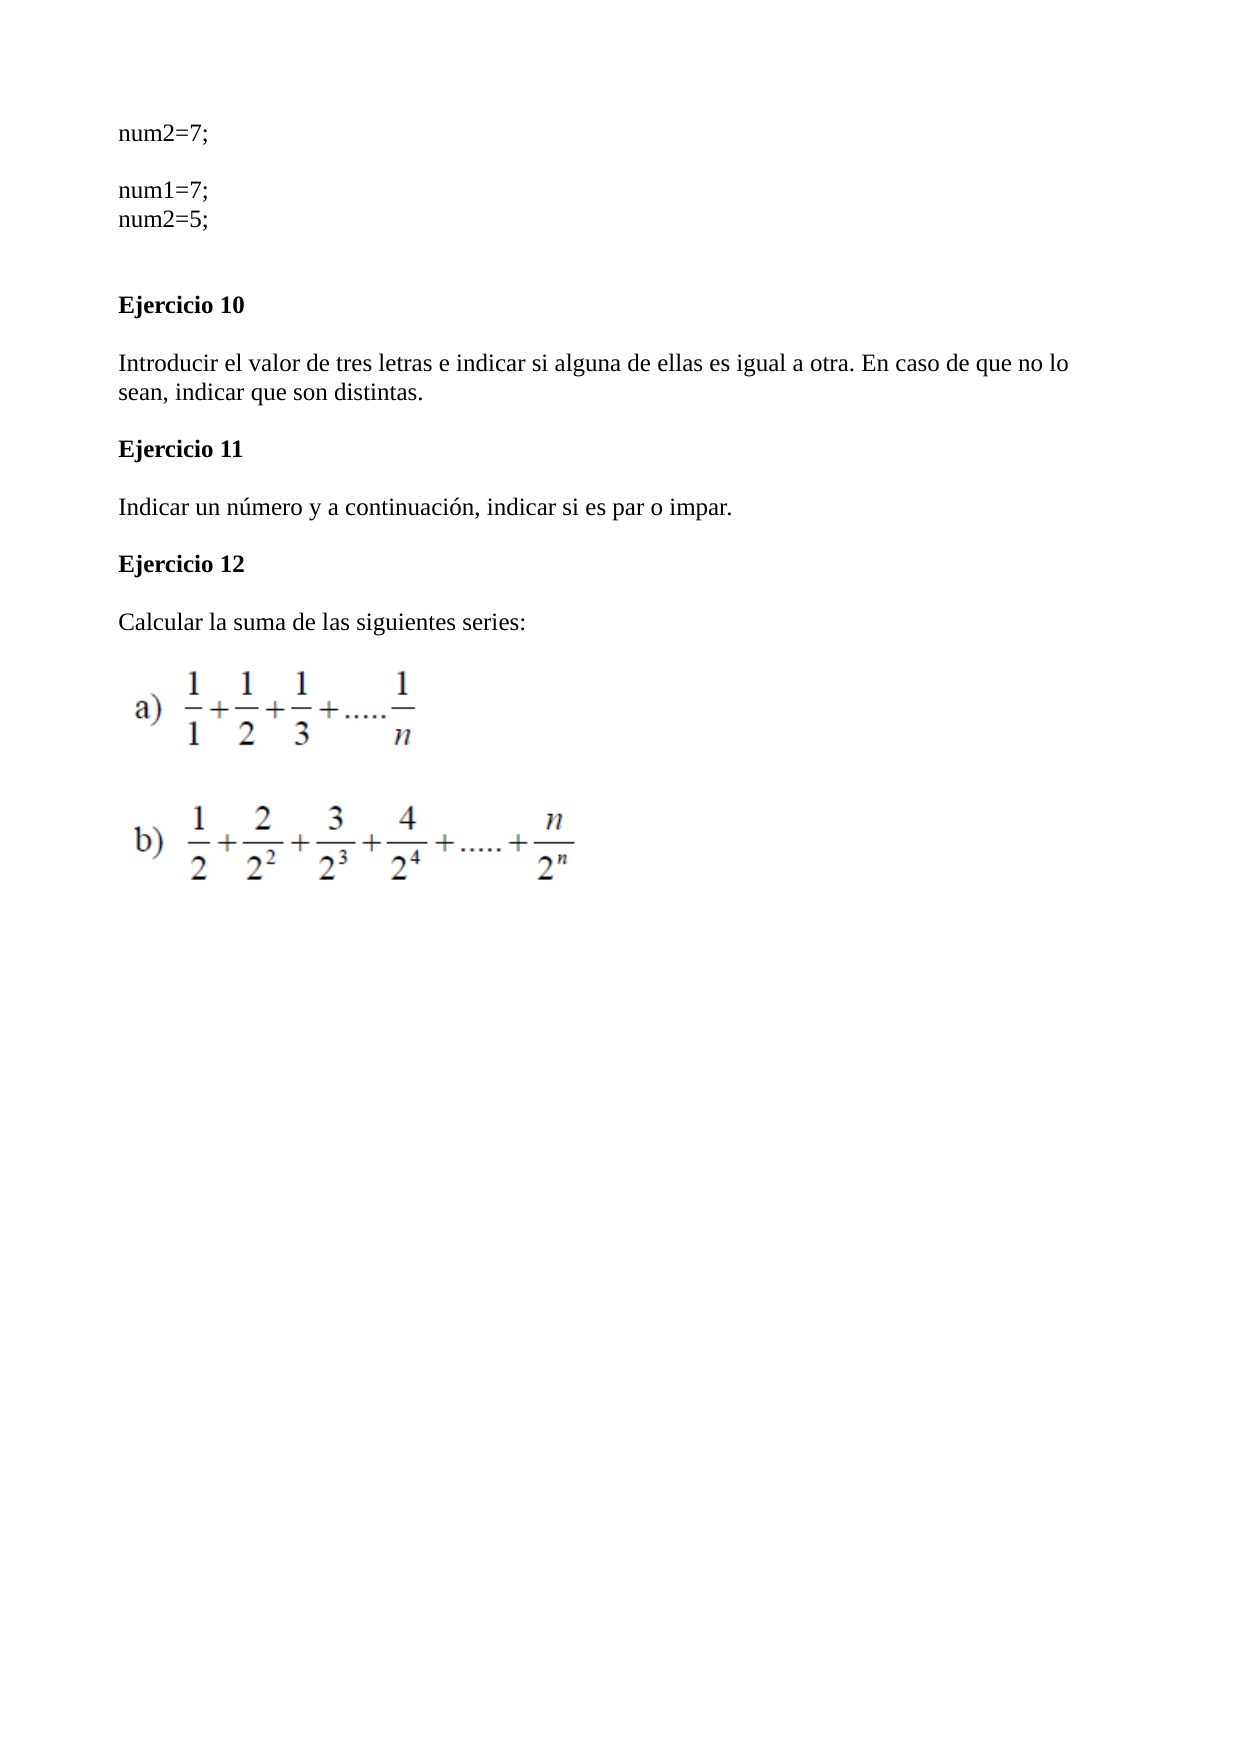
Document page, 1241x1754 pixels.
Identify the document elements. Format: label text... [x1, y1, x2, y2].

text Introducir el valor de tres letras e indicar si alguna de ellas es igual a otra. En caso de que no lo sean, indicar que son distintas. [118, 348, 1122, 406]
text num1=7; [118, 176, 1122, 204]
text num2=5; [118, 204, 1122, 233]
text Indicar un número y a continuación, indicar si es par o impar. [118, 492, 1122, 521]
text Calcular la suma de las siguientes series: [118, 607, 1122, 636]
picture [118, 648, 642, 905]
text Ejercicio 11 [118, 434, 1122, 463]
text Ejercicio 12 [118, 549, 1122, 578]
text Ejercicio 10 [118, 291, 1122, 319]
text num2=7; [118, 118, 1122, 147]
